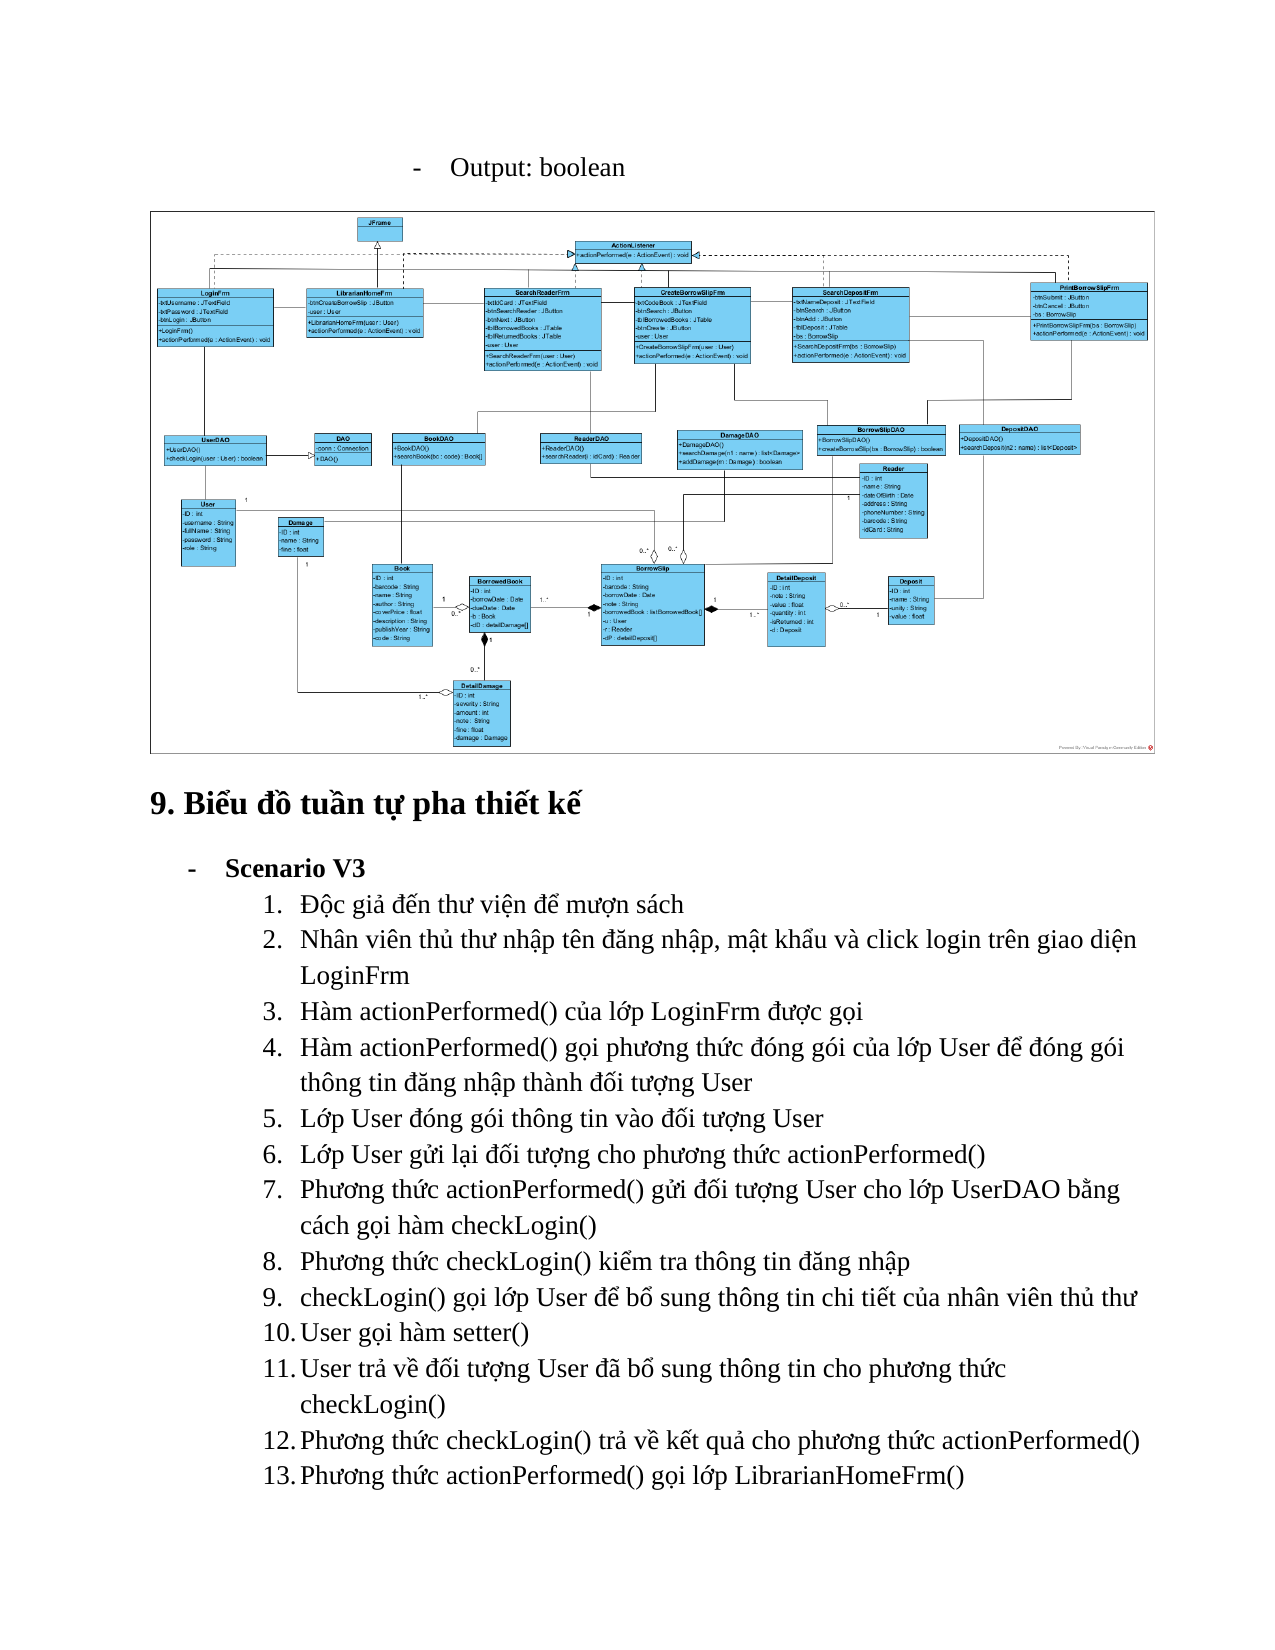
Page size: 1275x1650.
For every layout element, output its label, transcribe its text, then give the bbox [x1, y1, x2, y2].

list User gọi hàm setter() [262, 1317, 1154, 1348]
list User trả về đối tượng User đã bổ sung thông tin cho phương thức checkLogin() [262, 1352, 1154, 1419]
list Lớp User đóng gói thông tin vào đối tượng User [262, 1102, 1154, 1133]
list Lớp User gửi lại đối tượng cho phương thức actionPerformed() [262, 1138, 1154, 1169]
list Nhân viên thủ thư nhập tên đăng nhập, mật khẩu và click login trên giao diện LoginFrm [262, 923, 1154, 990]
list Hàm actionPerformed() của lớp LoginFrm được gọi [262, 995, 1154, 1026]
list checkLogin() gọi lớp User để bổ sung thông tin chi tiết của nhân viên thủ thư [262, 1281, 1154, 1312]
picture [150, 211, 1155, 754]
list Phương thức checkLogin() kiểm tra thông tin đăng nhập [262, 1245, 1154, 1276]
list Phương thức actionPerformed() gọi lớp LibrarianHomeFrm() [262, 1459, 1154, 1491]
list Output: boolean [412, 151, 1154, 182]
list Scenario V3 [187, 852, 1154, 883]
list Phương thức actionPerformed() gửi đối tượng User cho lớp UserDAO bằng cách gọi hàm checkLogin() [262, 1174, 1154, 1241]
list Phương thức checkLogin() trả về kết quả cho phương thức actionPerformed() [262, 1424, 1154, 1455]
list Độc giả đến thư viện để mượn sách [262, 888, 1154, 919]
list Hàm actionPerformed() gọi phương thức đóng gói của lớp User để đóng gói thông tin đăng nhập thành đối tượng User [262, 1031, 1154, 1098]
text 9. Biểu đồ tuần tự pha thiết kế [150, 783, 1154, 821]
